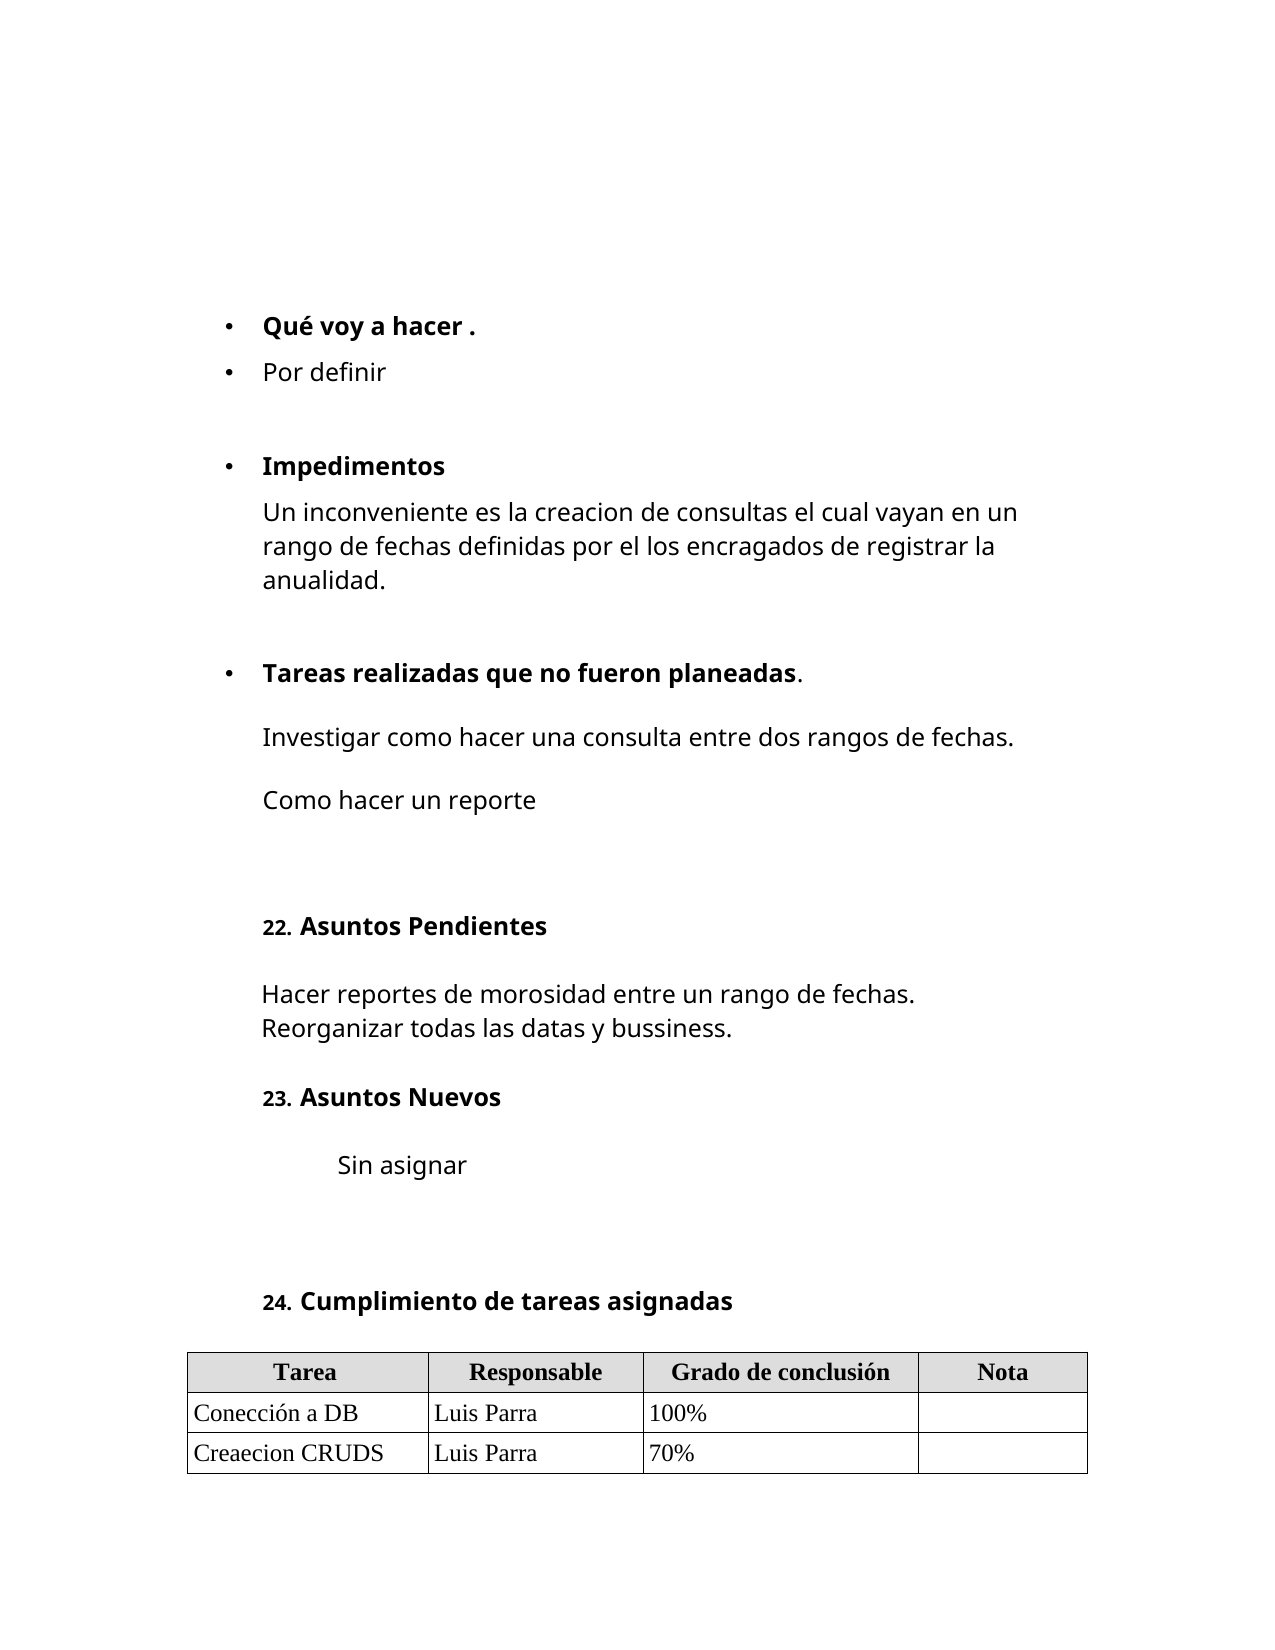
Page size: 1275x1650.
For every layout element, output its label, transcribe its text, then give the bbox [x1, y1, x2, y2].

table_cell Luis Parra [429, 1433, 643, 1473]
table_cell 70% [644, 1433, 918, 1473]
list Impedimentos [225, 448, 1087, 482]
table_header Grado de conclusión [644, 1353, 918, 1392]
list Sin asignar [300, 1147, 1087, 1181]
list Tareas realizadas que no fueron planeadas. [225, 656, 1087, 690]
table_cell [919, 1393, 1087, 1432]
list Qué voy a hacer . [225, 308, 1087, 342]
list Asuntos Pendientes [262, 909, 1087, 943]
text Hacer reportes de morosidad entre un rango de fechas. [187, 977, 1087, 1011]
table_cell Luis Parra [429, 1393, 643, 1432]
list Investigar como hacer una consulta entre dos rangos de fechas. [225, 719, 1087, 753]
list Un inconveniente es la creacion de consultas el cual vayan en un rango de fechas definidas por el los encragados de registrar la anualidad. [225, 495, 1087, 597]
text Reorganizar todas las datas y bussiness. [187, 1011, 1087, 1045]
list Como hacer un reporte [225, 782, 1087, 816]
list Por definir [225, 355, 1087, 389]
table_cell Creaecion CRUDS [188, 1433, 428, 1473]
table_header Nota [919, 1353, 1087, 1392]
table_header Responsable [429, 1353, 643, 1392]
list Cumplimiento de tareas asignadas [262, 1283, 1087, 1318]
table_cell 100% [644, 1393, 918, 1432]
table_header Tarea [188, 1353, 428, 1392]
list Asuntos Nuevos [262, 1079, 1087, 1113]
table_cell Conección a DB [188, 1393, 428, 1432]
table_cell [919, 1433, 1087, 1473]
